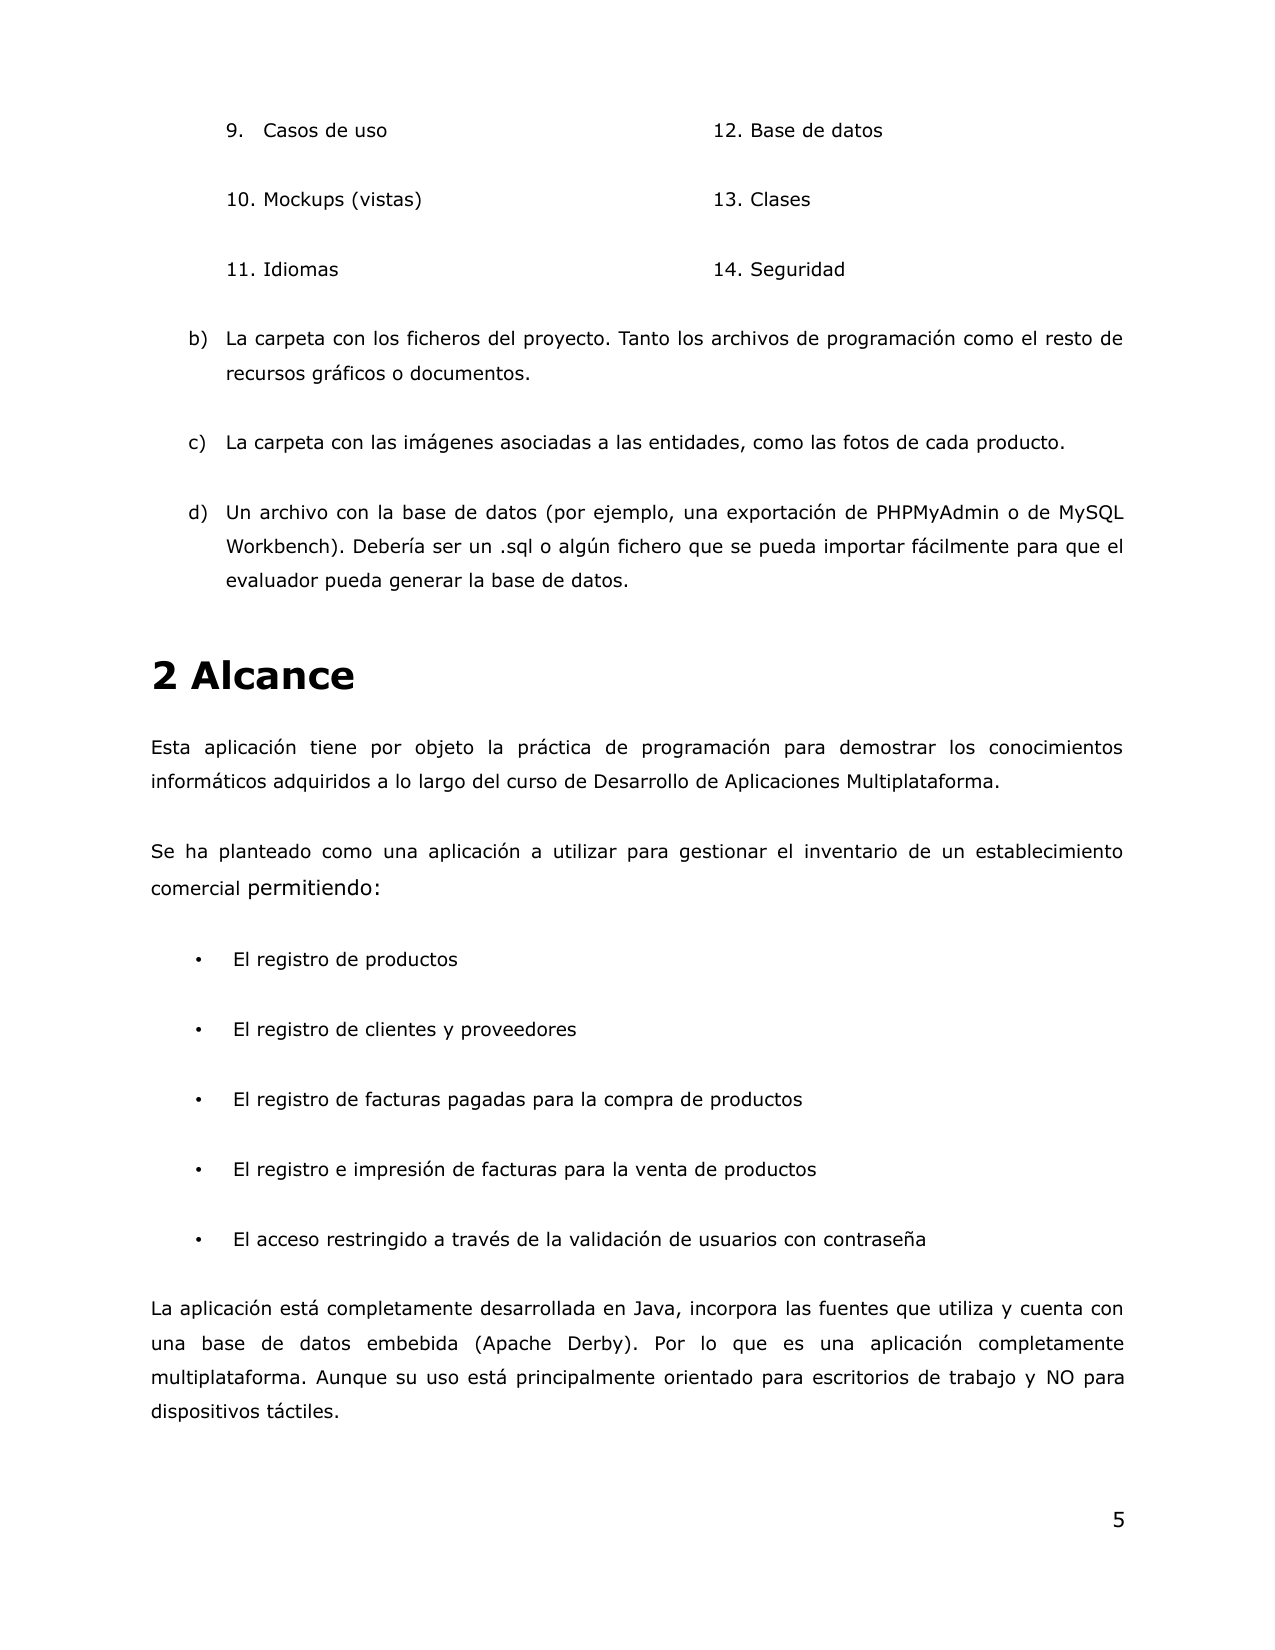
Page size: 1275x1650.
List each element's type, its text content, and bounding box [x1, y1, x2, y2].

list Un archivo con la base de datos (por ejemplo, una exportación de PHPMyAdmin o de MySQL Workbench). Debería ser un .sql o algún fichero que se pueda importar fácilmente para que el evaluador pueda generar la base de datos. [188, 500, 1125, 591]
list Clases [713, 188, 1125, 211]
list La carpeta con las imágenes asociadas a las entidades, como las fotos de cada producto. [188, 431, 1125, 453]
text Se ha planteado como una aplicación a utilizar para gestionar el inventario de un establecimiento comercial permitiendo: [151, 839, 1125, 900]
list La carpeta con los ficheros del proyecto. Tanto los archivos de programación como el resto de recursos gráficos o documentos. [188, 327, 1125, 384]
list Base de datos [713, 118, 1125, 141]
list El acceso restringido a través de la validación de usuarios con contraseña [195, 1227, 1125, 1250]
subtitle Alcance [151, 651, 1125, 697]
list Idiomas [226, 257, 638, 280]
text Esta aplicación tiene por objeto la práctica de programación para demostrar los conocimientos informáticos adquiridos a lo largo del curso de Desarrollo de Aplicaciones Multiplataforma. [151, 736, 1125, 792]
list Seguridad [713, 257, 1125, 280]
list Mockups (vistas) [226, 188, 638, 211]
list El registro de clientes y proveedores [195, 1018, 1125, 1041]
text La aplicación está completamente desarrollada en Java, incorpora las fuentes que utiliza y cuenta con una base de datos embebida (Apache Derby). Por lo que es una aplicación completamente multiplataforma. Aunque su uso está principalmente orientado para escritorios de trabajo y NO para dispositivos táctiles. [151, 1297, 1125, 1422]
list El registro de facturas pagadas para la compra de productos [195, 1088, 1125, 1111]
list El registro de productos [195, 948, 1125, 971]
list El registro e impresión de facturas para la venta de productos [195, 1157, 1125, 1180]
list Casos de uso [226, 118, 638, 141]
